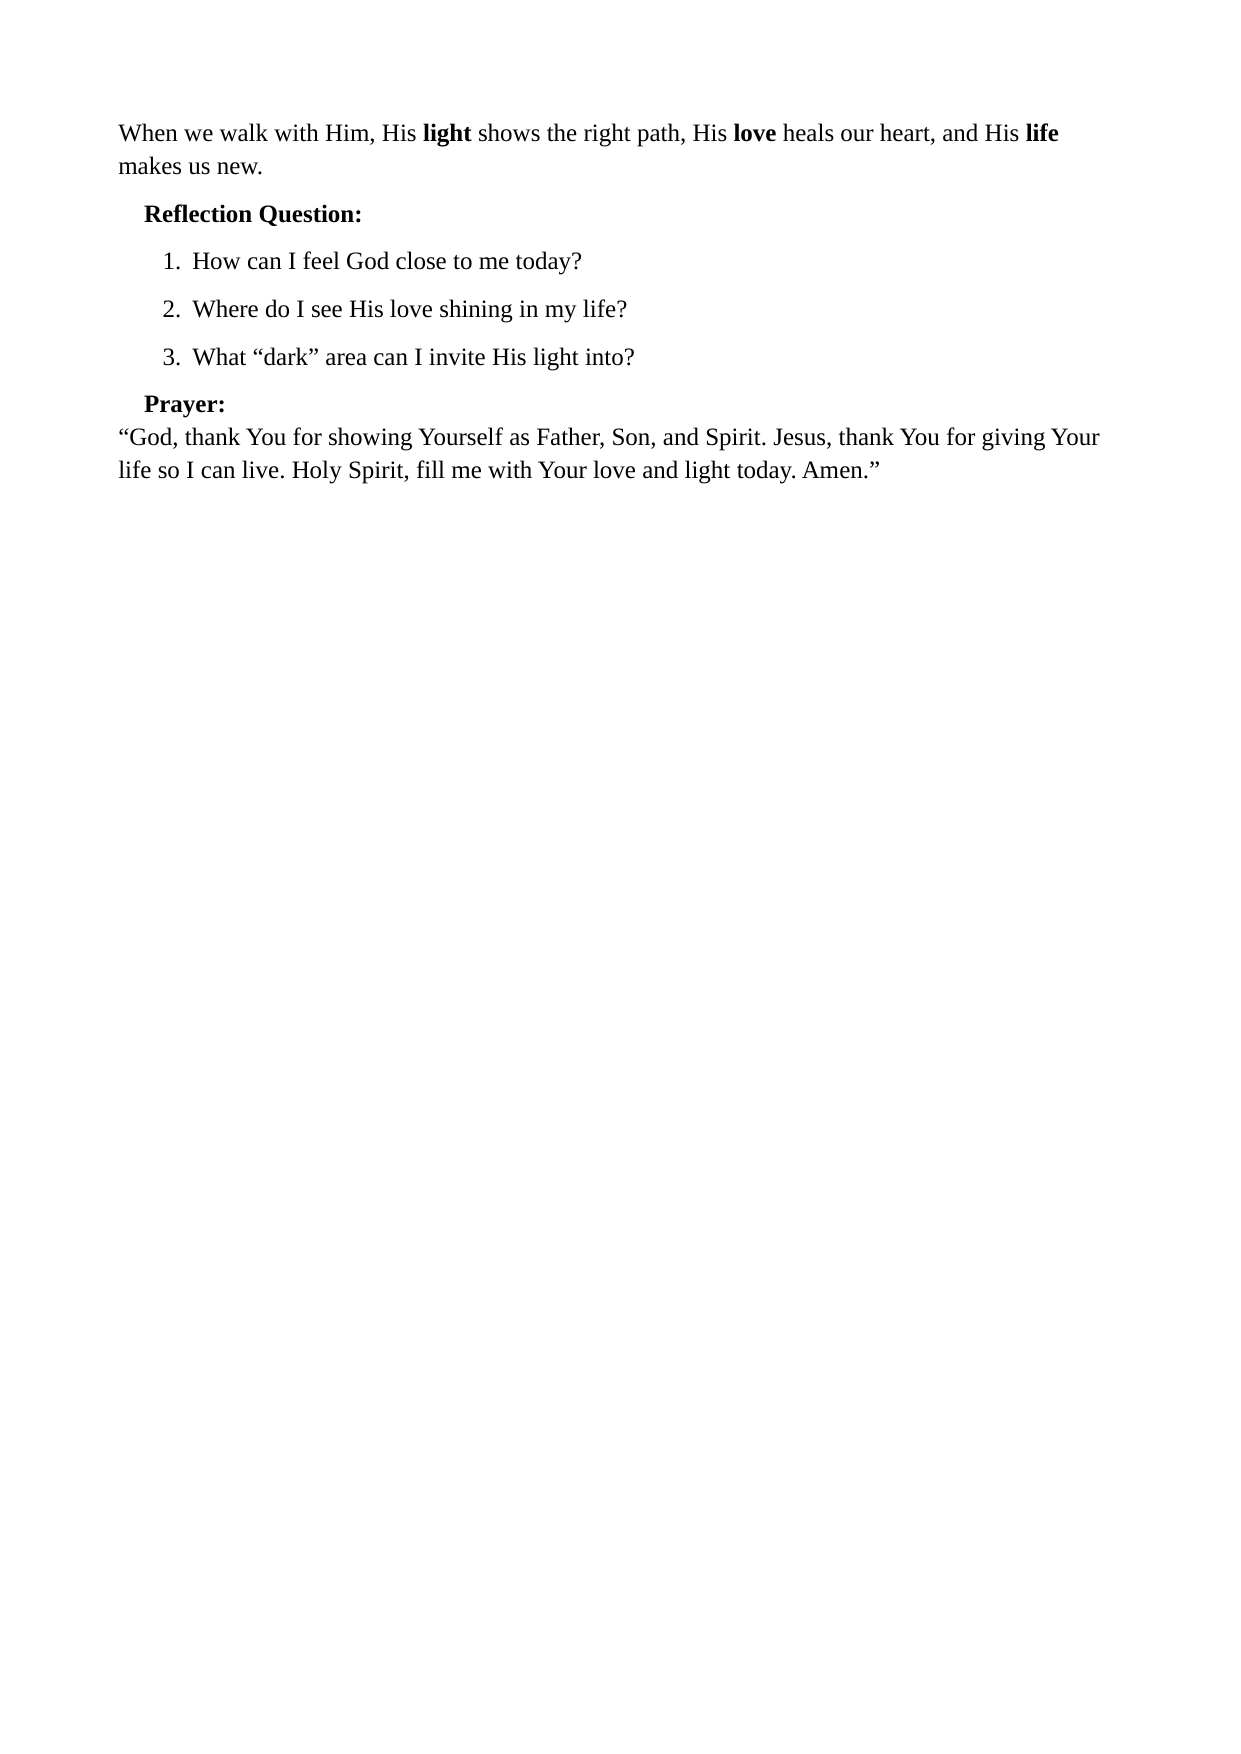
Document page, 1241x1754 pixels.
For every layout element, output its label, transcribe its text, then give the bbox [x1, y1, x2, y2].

list Where do I see His love shining in my life? [162, 294, 1122, 323]
text When we walk with Him, His light shows the right path, His love heals our heart, and His life makes us new. [118, 118, 1122, 180]
list How can I feel God close to me today? [162, 246, 1122, 275]
text 🙏 Prayer: “God, thank You for showing Yourself as Father, Son, and Spirit. Jesus, thank You for giving Your life so I can live. Holy Spirit, fill me with Your love and light today. Amen.” [118, 389, 1122, 484]
text 💬 Reflection Question: [118, 199, 1122, 227]
list What “dark” area can I invite His light into? [162, 342, 1122, 370]
